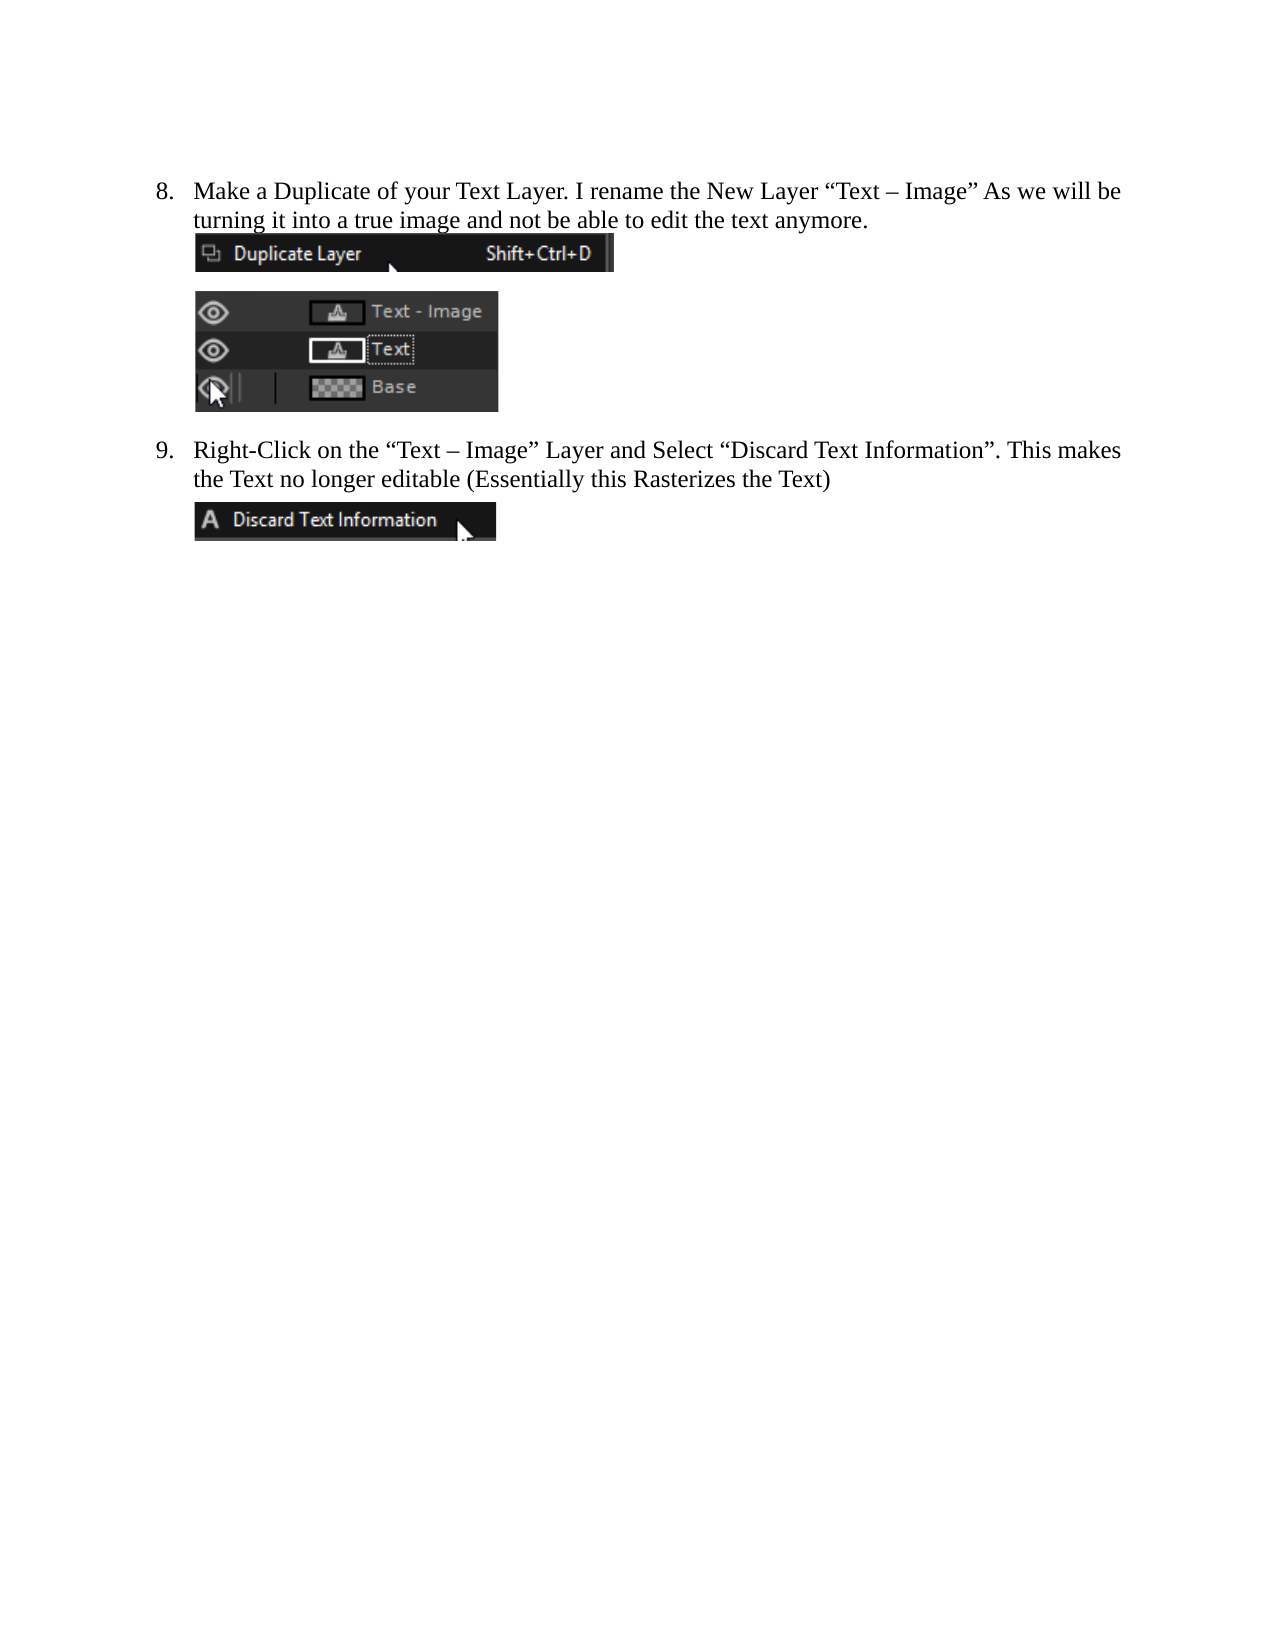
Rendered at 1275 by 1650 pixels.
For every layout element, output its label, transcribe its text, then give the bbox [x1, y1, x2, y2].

picture [194, 502, 497, 541]
list Make a Duplicate of your Text Layer. I rename the New Layer “Text – Image” As we will be turning it into a true image and not be able to edit the text anymore. [156, 176, 1157, 234]
picture [195, 233, 614, 272]
picture [195, 291, 499, 412]
list Right-Click on the “Text – Image” Layer and Select “Discard Text Information”. This makes the Text no longer editable (Essentially this Rasterizes the Text) [156, 435, 1157, 493]
